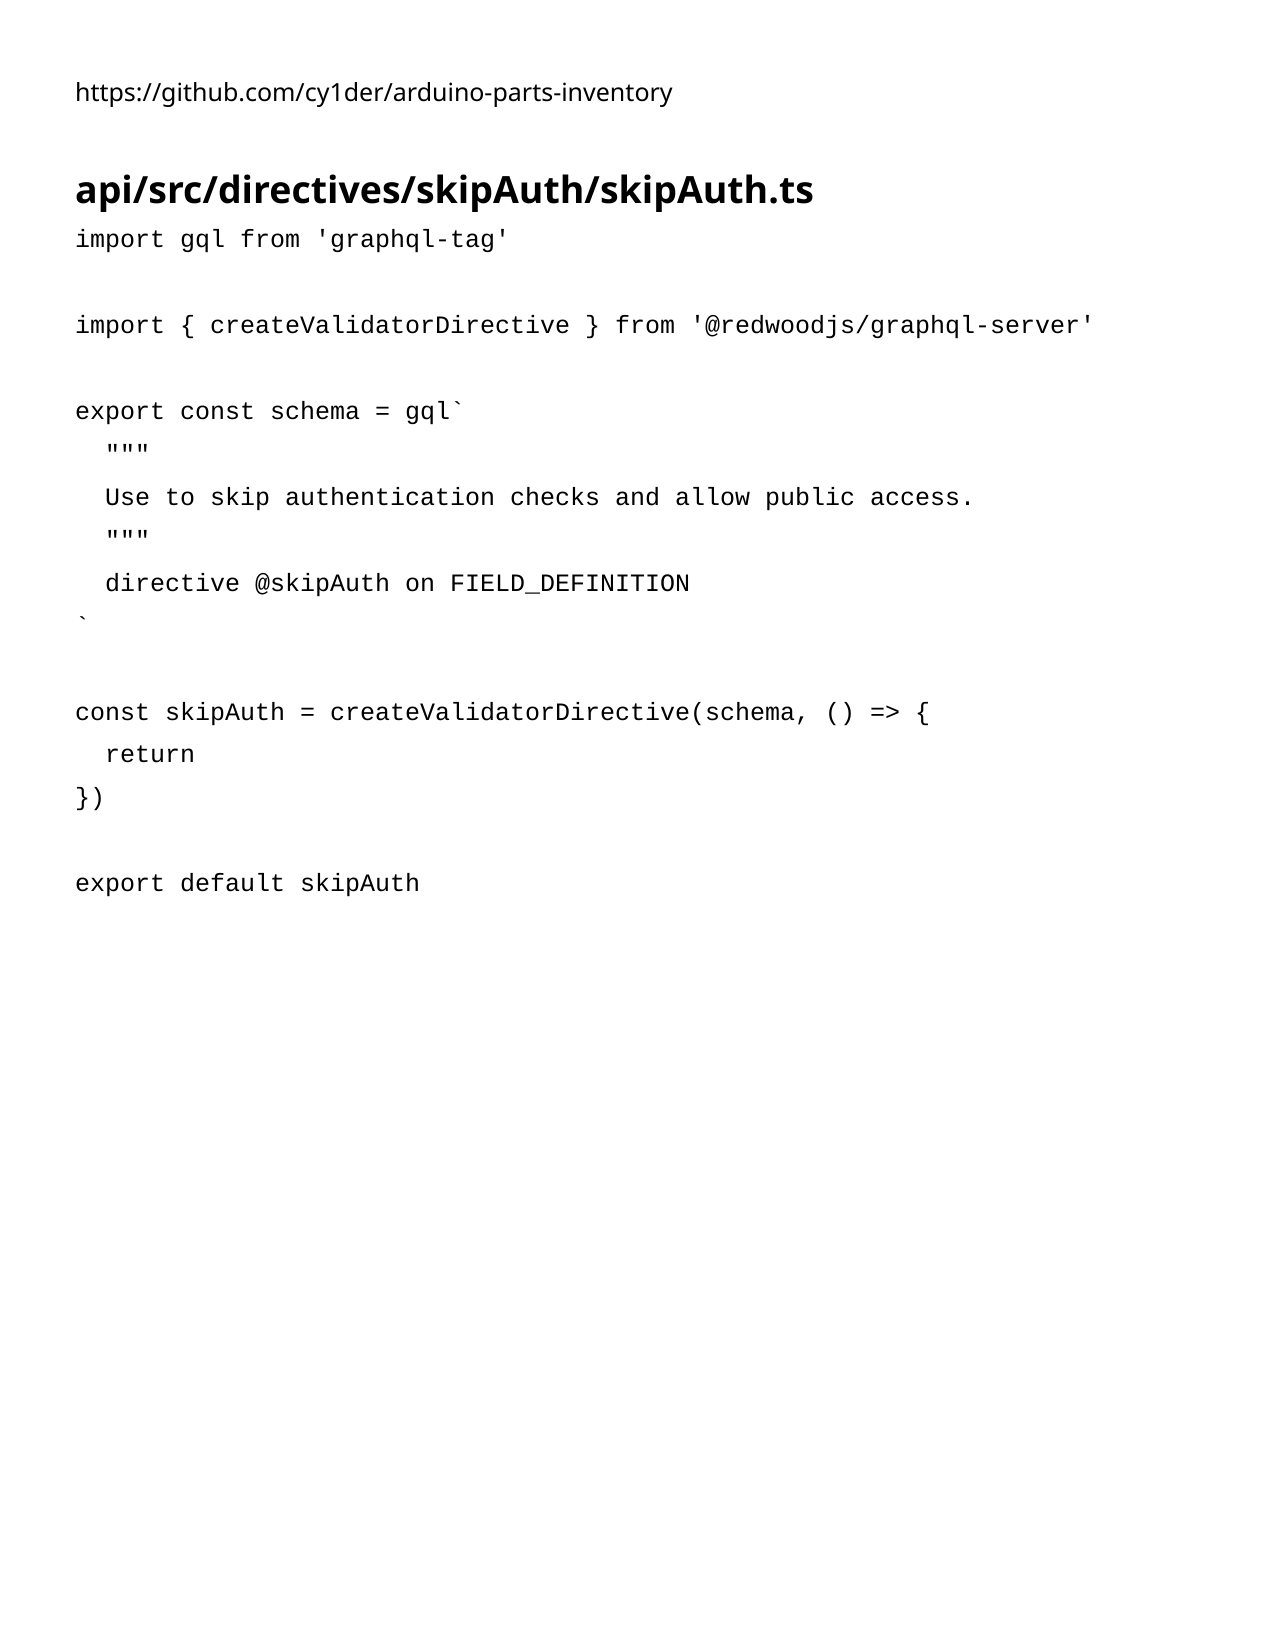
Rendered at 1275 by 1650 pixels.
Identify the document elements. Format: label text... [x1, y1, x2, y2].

text return [75, 742, 1200, 770]
text }) [75, 785, 1200, 813]
text const skipAuth = createValidatorDirective(schema, () => { [75, 699, 1200, 727]
text Use to skip authentication checks and allow public access. [75, 484, 1200, 513]
text import { createValidatorDirective } from '@redwoodjs/graphql-server' [75, 313, 1200, 341]
text ` [75, 613, 1200, 642]
text """ [75, 527, 1200, 556]
text directive @skipAuth on FIELD_DEFINITION [75, 570, 1200, 599]
text export const schema = gql` [75, 399, 1200, 427]
text """ [75, 442, 1200, 470]
text import gql from 'graphql-tag' [75, 227, 1200, 255]
text export default skipAuth [75, 871, 1200, 899]
subtitle api/src/directives/skipAuth/skipAuth.ts [75, 163, 1200, 214]
